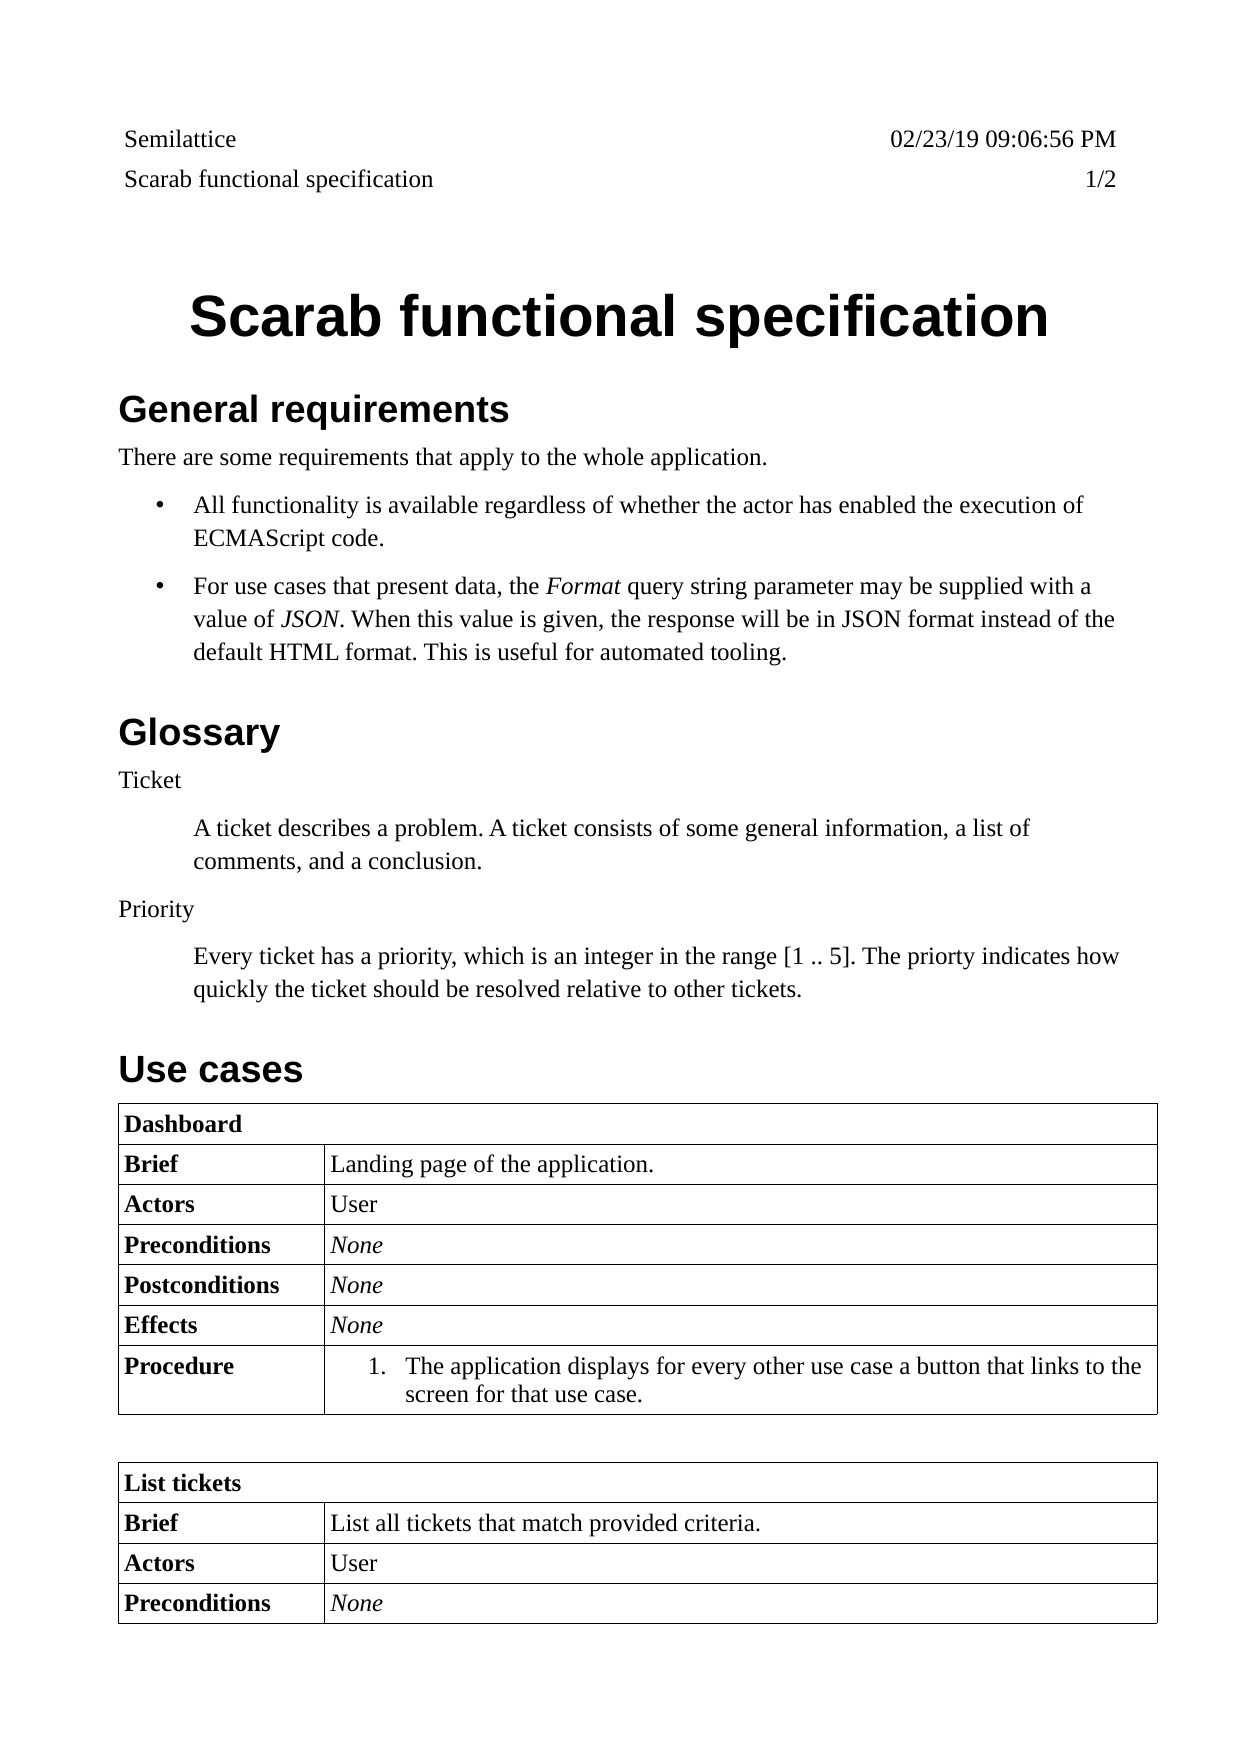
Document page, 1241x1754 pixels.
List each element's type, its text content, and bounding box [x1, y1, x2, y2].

table_cell None [325, 1265, 1157, 1305]
subtitle Use cases [118, 1047, 1122, 1091]
subtitle General requirements [118, 386, 1122, 430]
table_header List tickets [119, 1463, 1157, 1502]
table_cell Landing page of the application. [325, 1145, 1157, 1184]
table_cell Actors [119, 1544, 324, 1583]
table_cell Postconditions [119, 1265, 324, 1305]
table_cell Preconditions [119, 1225, 324, 1264]
table_cell Preconditions [119, 1584, 324, 1623]
table_cell User [325, 1544, 1157, 1583]
table_cell Actors [119, 1185, 324, 1224]
table_cell None [325, 1306, 1157, 1345]
title Scarab functional specification [118, 282, 1122, 349]
table_cell Procedure [119, 1346, 324, 1414]
text Priority [118, 894, 1122, 922]
table_cell None [325, 1584, 1157, 1623]
table_cell The application displays for every other use case a button that links to the screen for that use case. [325, 1346, 1157, 1414]
table_cell None [325, 1225, 1157, 1264]
list For use cases that present data, the Format query string parameter may be supplied with a value of JSON. When this value is given, the response will be in JSON format instead of the default HTML format. This is useful for automated tooling. [156, 571, 1122, 666]
table_cell User [325, 1185, 1157, 1224]
table_header Dashboard [119, 1104, 1157, 1143]
table_cell Brief [119, 1145, 324, 1184]
text A ticket describes a problem. A ticket consists of some general information, a list of comments, and a conclusion. [193, 813, 1122, 875]
table_cell List all tickets that match provided criteria. [325, 1503, 1157, 1542]
text Every ticket has a priority, which is an integer in the range [1 .. 5]. The priorty indicates how quickly the ticket should be resolved relative to other tickets. [193, 941, 1122, 1003]
list All functionality is available regardless of whether the actor has enabled the execution of ECMAScript code. [156, 490, 1122, 552]
subtitle Glossary [118, 709, 1122, 753]
table_cell Brief [119, 1503, 324, 1542]
text Ticket [118, 766, 1122, 794]
text There are some requirements that apply to the whole application. [118, 442, 1122, 471]
table_cell Effects [119, 1306, 324, 1345]
